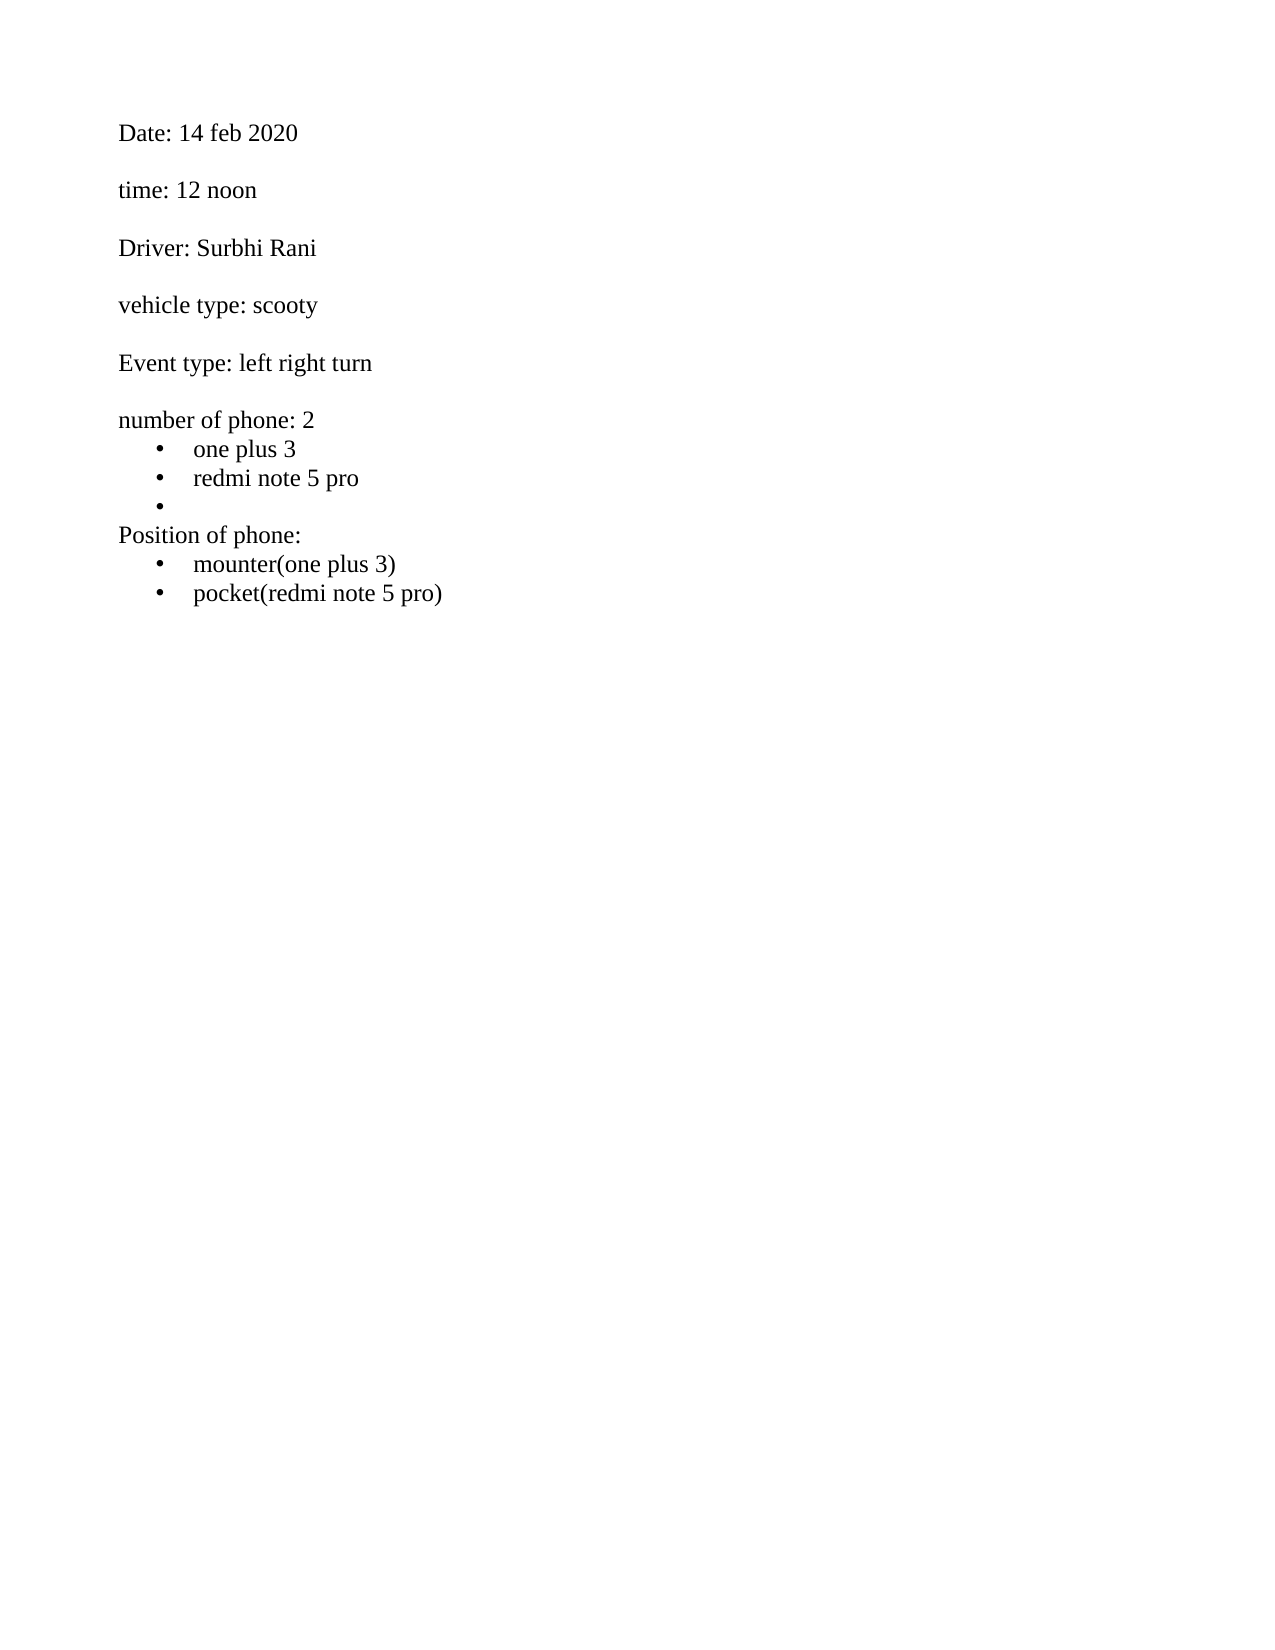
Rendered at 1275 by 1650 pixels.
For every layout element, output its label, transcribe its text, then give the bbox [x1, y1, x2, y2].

list pocket(redmi note 5 pro) [156, 578, 1157, 607]
text Date: 14 feb 2020 [118, 118, 1157, 147]
text vehicle type: scooty [118, 291, 1157, 319]
text time: 12 noon [118, 176, 1157, 204]
text Driver: Surbhi Rani [118, 233, 1157, 262]
list mounter(one plus 3) [156, 549, 1157, 578]
text number of phone: 2 [118, 406, 1157, 434]
list one plus 3 [156, 434, 1157, 463]
text Position of phone: [118, 521, 1157, 549]
list redmi note 5 pro [156, 463, 1157, 492]
text Event type: left right turn [118, 348, 1157, 377]
